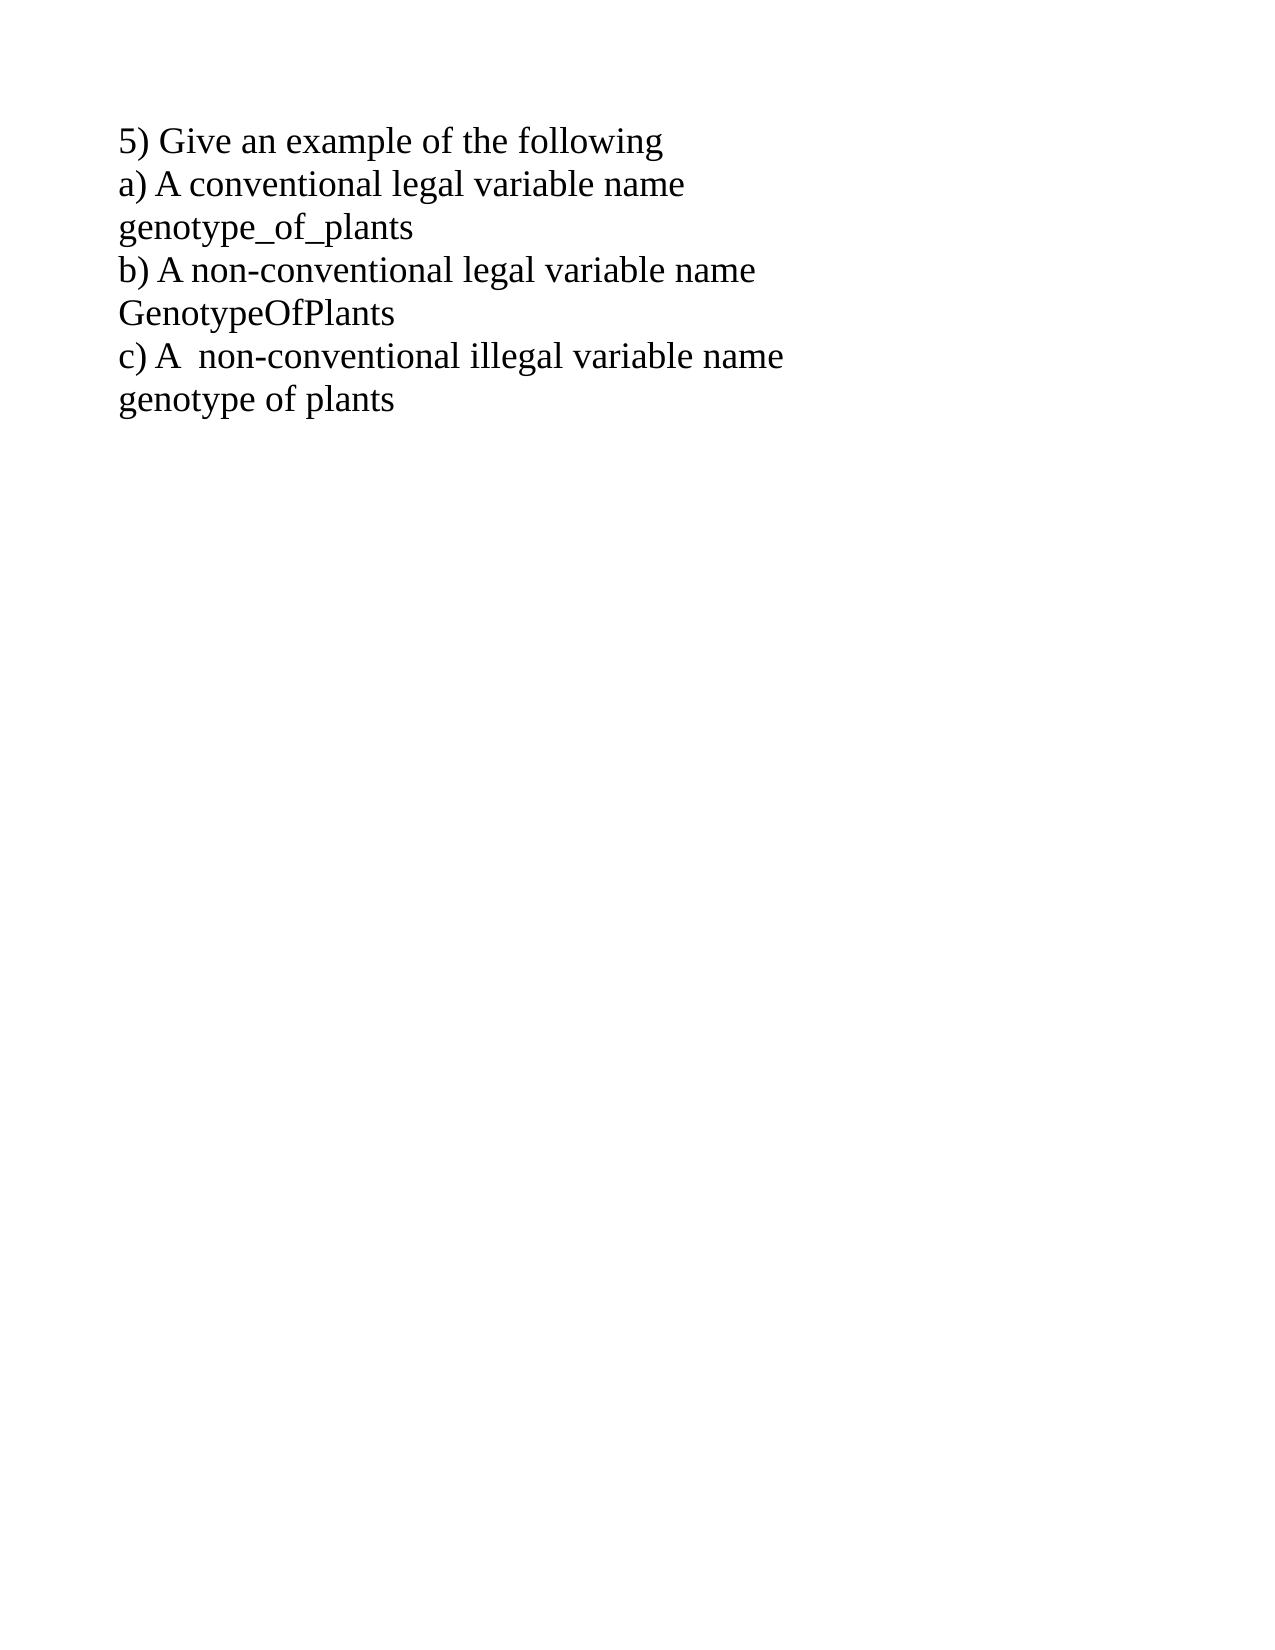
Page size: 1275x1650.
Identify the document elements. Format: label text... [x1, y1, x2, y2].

text a) A conventional legal variable name [118, 161, 1157, 204]
text genotype_of_plants [118, 204, 1157, 247]
text genotype of plants [118, 377, 1157, 420]
text b) A non-conventional legal variable name [118, 247, 1157, 291]
text 5) Give an example of the following [118, 118, 1157, 161]
text c) A non-conventional illegal variable name [118, 334, 1157, 377]
text GenotypeOfPlants [118, 291, 1157, 334]
